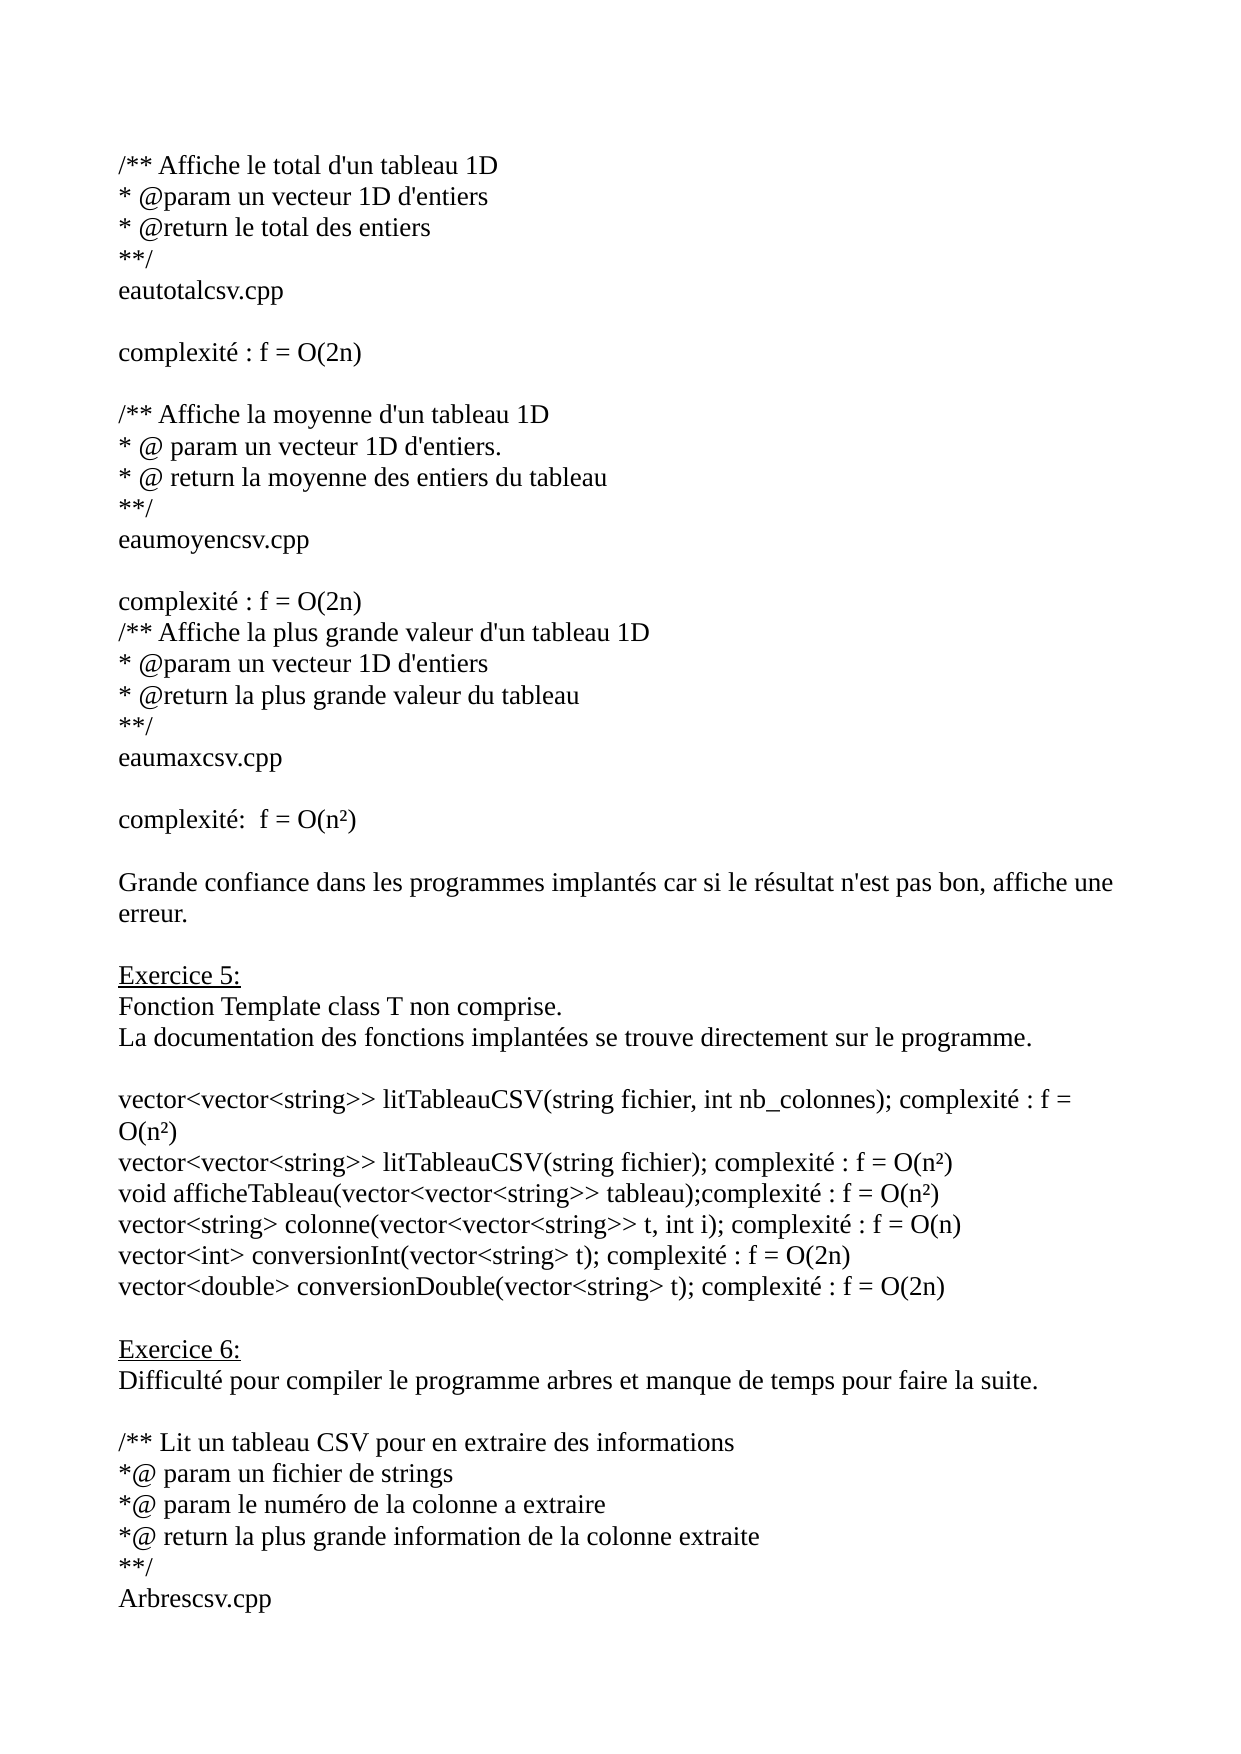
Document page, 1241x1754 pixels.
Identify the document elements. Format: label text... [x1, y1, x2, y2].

text eaumaxcsv.cpp [118, 741, 1122, 772]
text eautotalcsv.cpp [118, 274, 1122, 305]
text *@ param un fichier de strings [118, 1457, 1122, 1488]
text * @param un vecteur 1D d'entiers [118, 648, 1122, 679]
text * @ return la moyenne des entiers du tableau [118, 461, 1122, 492]
text *@ param le numéro de la colonne a extraire [118, 1488, 1122, 1520]
text /** Lit un tableau CSV pour en extraire des informations [118, 1426, 1122, 1457]
text /** Affiche la moyenne d'un tableau 1D [118, 398, 1122, 429]
text /** Affiche le total d'un tableau 1D [118, 149, 1122, 180]
text La documentation des fonctions implantées se trouve directement sur le programme. [118, 1021, 1122, 1052]
text * @ param un vecteur 1D d'entiers. [118, 429, 1122, 461]
text Difficulté pour compiler le programme arbres et manque de temps pour faire la suite. [118, 1364, 1122, 1395]
text Exercice 6: [118, 1333, 1122, 1364]
text *@ return la plus grande information de la colonne extraite [118, 1520, 1122, 1551]
text vector<int> conversionInt(vector<string> t); complexité : f = O(2n) [118, 1239, 1122, 1271]
text * @param un vecteur 1D d'entiers [118, 180, 1122, 212]
text * @return la plus grande valeur du tableau [118, 679, 1122, 710]
text **/ [118, 243, 1122, 274]
text complexité : f = O(2n) [118, 336, 1122, 367]
text vector<vector<string>> litTableauCSV(string fichier); complexité : f = O(n²) [118, 1146, 1122, 1177]
text /** Affiche la plus grande valeur d'un tableau 1D [118, 616, 1122, 648]
text **/ [118, 710, 1122, 741]
text vector<vector<string>> litTableauCSV(string fichier, int nb_colonnes); complexité : f = O(n²) [118, 1084, 1122, 1146]
text complexité : f = O(2n) [118, 585, 1122, 616]
text * @return le total des entiers [118, 212, 1122, 243]
text Grande confiance dans les programmes implantés car si le résultat n'est pas bon, affiche une erreur. [118, 866, 1122, 928]
text eaumoyencsv.cpp [118, 523, 1122, 554]
text Arbrescsv.cpp [118, 1582, 1122, 1613]
text **/ [118, 492, 1122, 523]
text vector<double> conversionDouble(vector<string> t); complexité : f = O(2n) [118, 1271, 1122, 1302]
text complexité: f = O(n²) [118, 803, 1122, 834]
text void afficheTableau(vector<vector<string>> tableau);complexité : f = O(n²) [118, 1177, 1122, 1208]
text vector<string> colonne(vector<vector<string>> t, int i); complexité : f = O(n) [118, 1208, 1122, 1239]
text **/ [118, 1551, 1122, 1582]
text Exercice 5: [118, 959, 1122, 990]
text Fonction Template class T non comprise. [118, 990, 1122, 1021]
